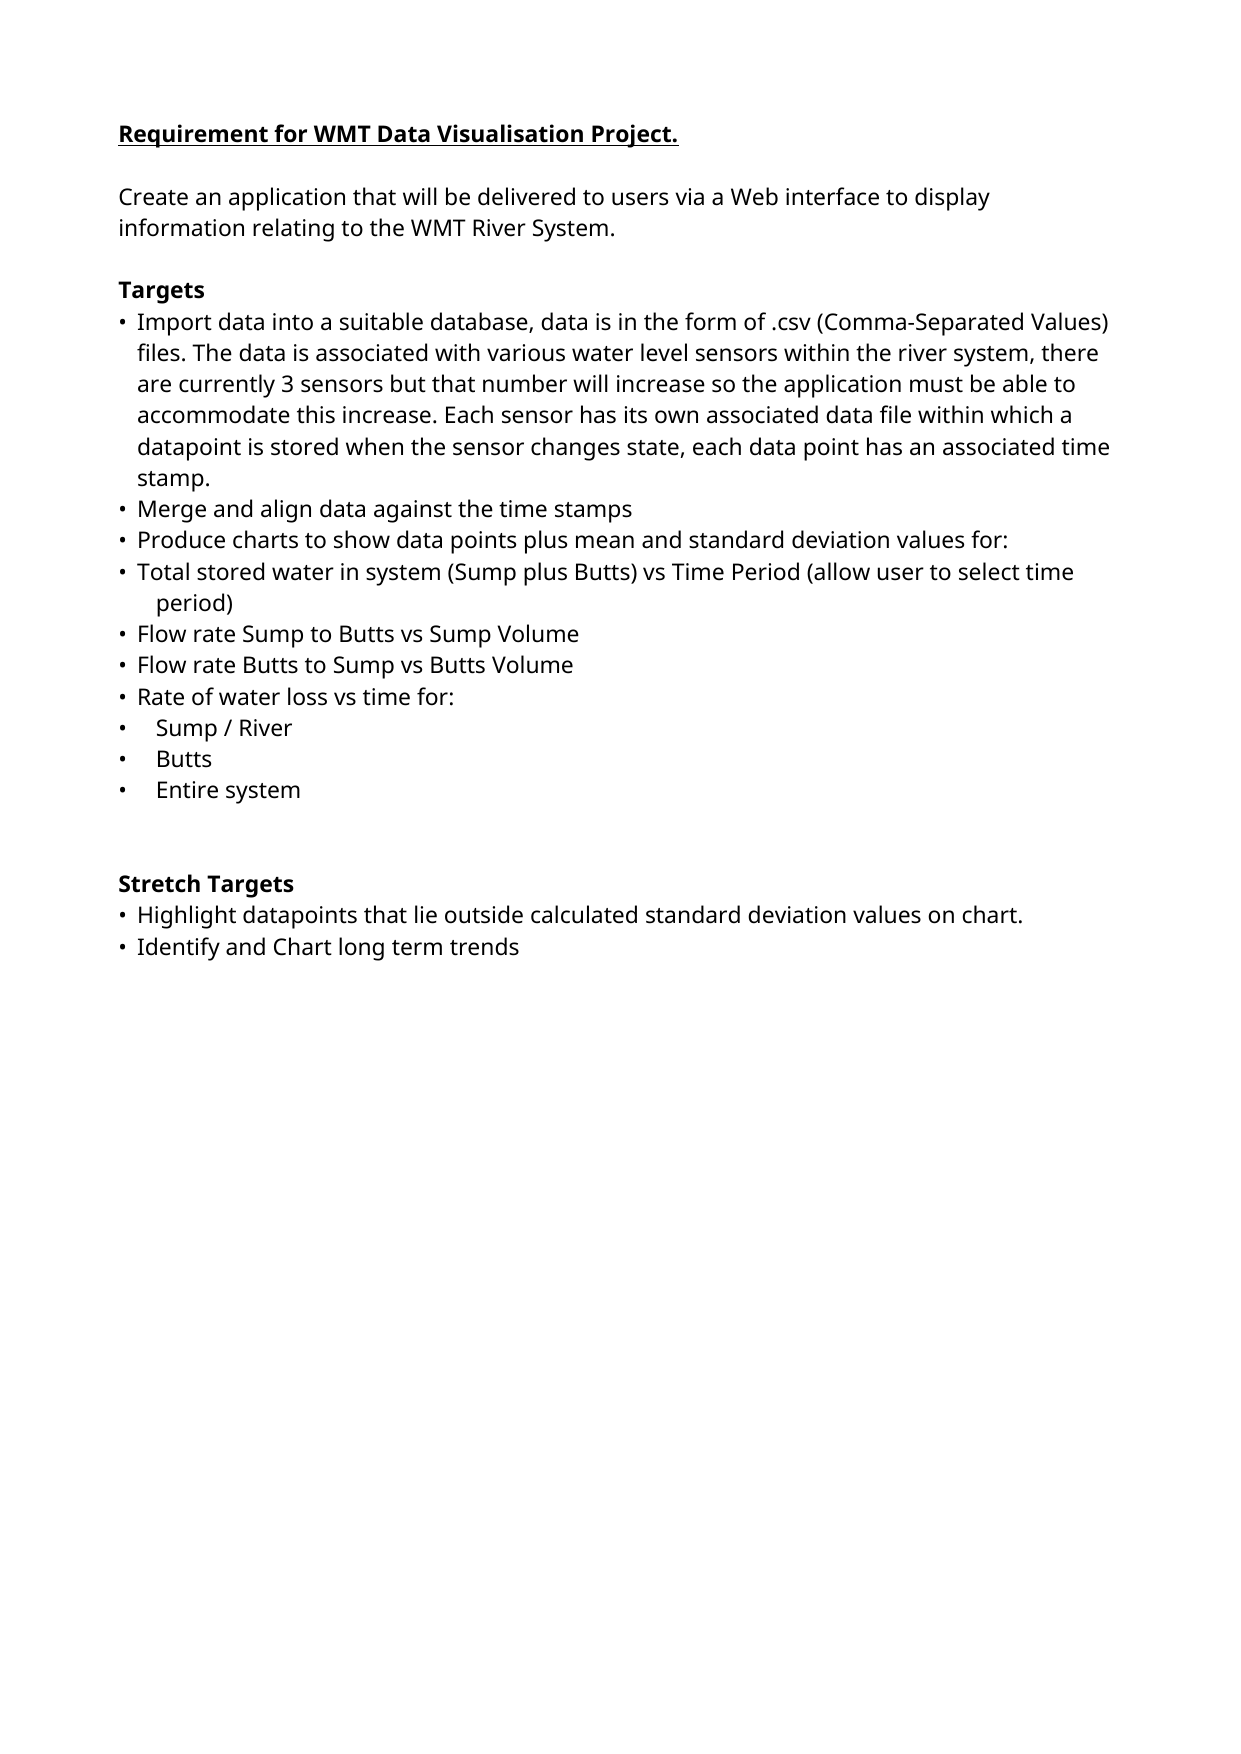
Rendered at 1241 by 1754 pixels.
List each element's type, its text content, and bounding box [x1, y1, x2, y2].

list Rate of water loss vs time for: [118, 681, 1122, 712]
list Identify and Chart long term trends [118, 931, 1122, 962]
list Sump / River [118, 712, 1122, 743]
list Total stored water in system (Sump plus Butts) vs Time Period (allow user to select time period) [118, 556, 1122, 618]
list Flow rate Butts to Sump vs Butts Volume [118, 649, 1122, 681]
text Targets [118, 274, 1122, 306]
list Flow rate Sump to Butts vs Sump Volume [118, 618, 1122, 649]
text Stretch Targets [118, 868, 1122, 899]
list Entire system [118, 774, 1122, 806]
list Butts [118, 743, 1122, 774]
text Requirement for WMT Data Visualisation Project. [118, 118, 1122, 149]
list Import data into a suitable database, data is in the form of .csv (Comma-Separated Values) files. The data is associated with various water level sensors within the river system, there are currently 3 sensors but that number will increase so the application must be able to accommodate this increase. Each sensor has its own associated data file within which a datapoint is stored when the sensor changes state, each data point has an associated time stamp. [118, 306, 1122, 493]
text Create an application that will be delivered to users via a Web interface to display information relating to the WMT River System. [118, 181, 1122, 243]
list Highlight datapoints that lie outside calculated standard deviation values on chart. [118, 899, 1122, 931]
list Produce charts to show data points plus mean and standard deviation values for: [118, 524, 1122, 556]
list Merge and align data against the time stamps [118, 493, 1122, 524]
